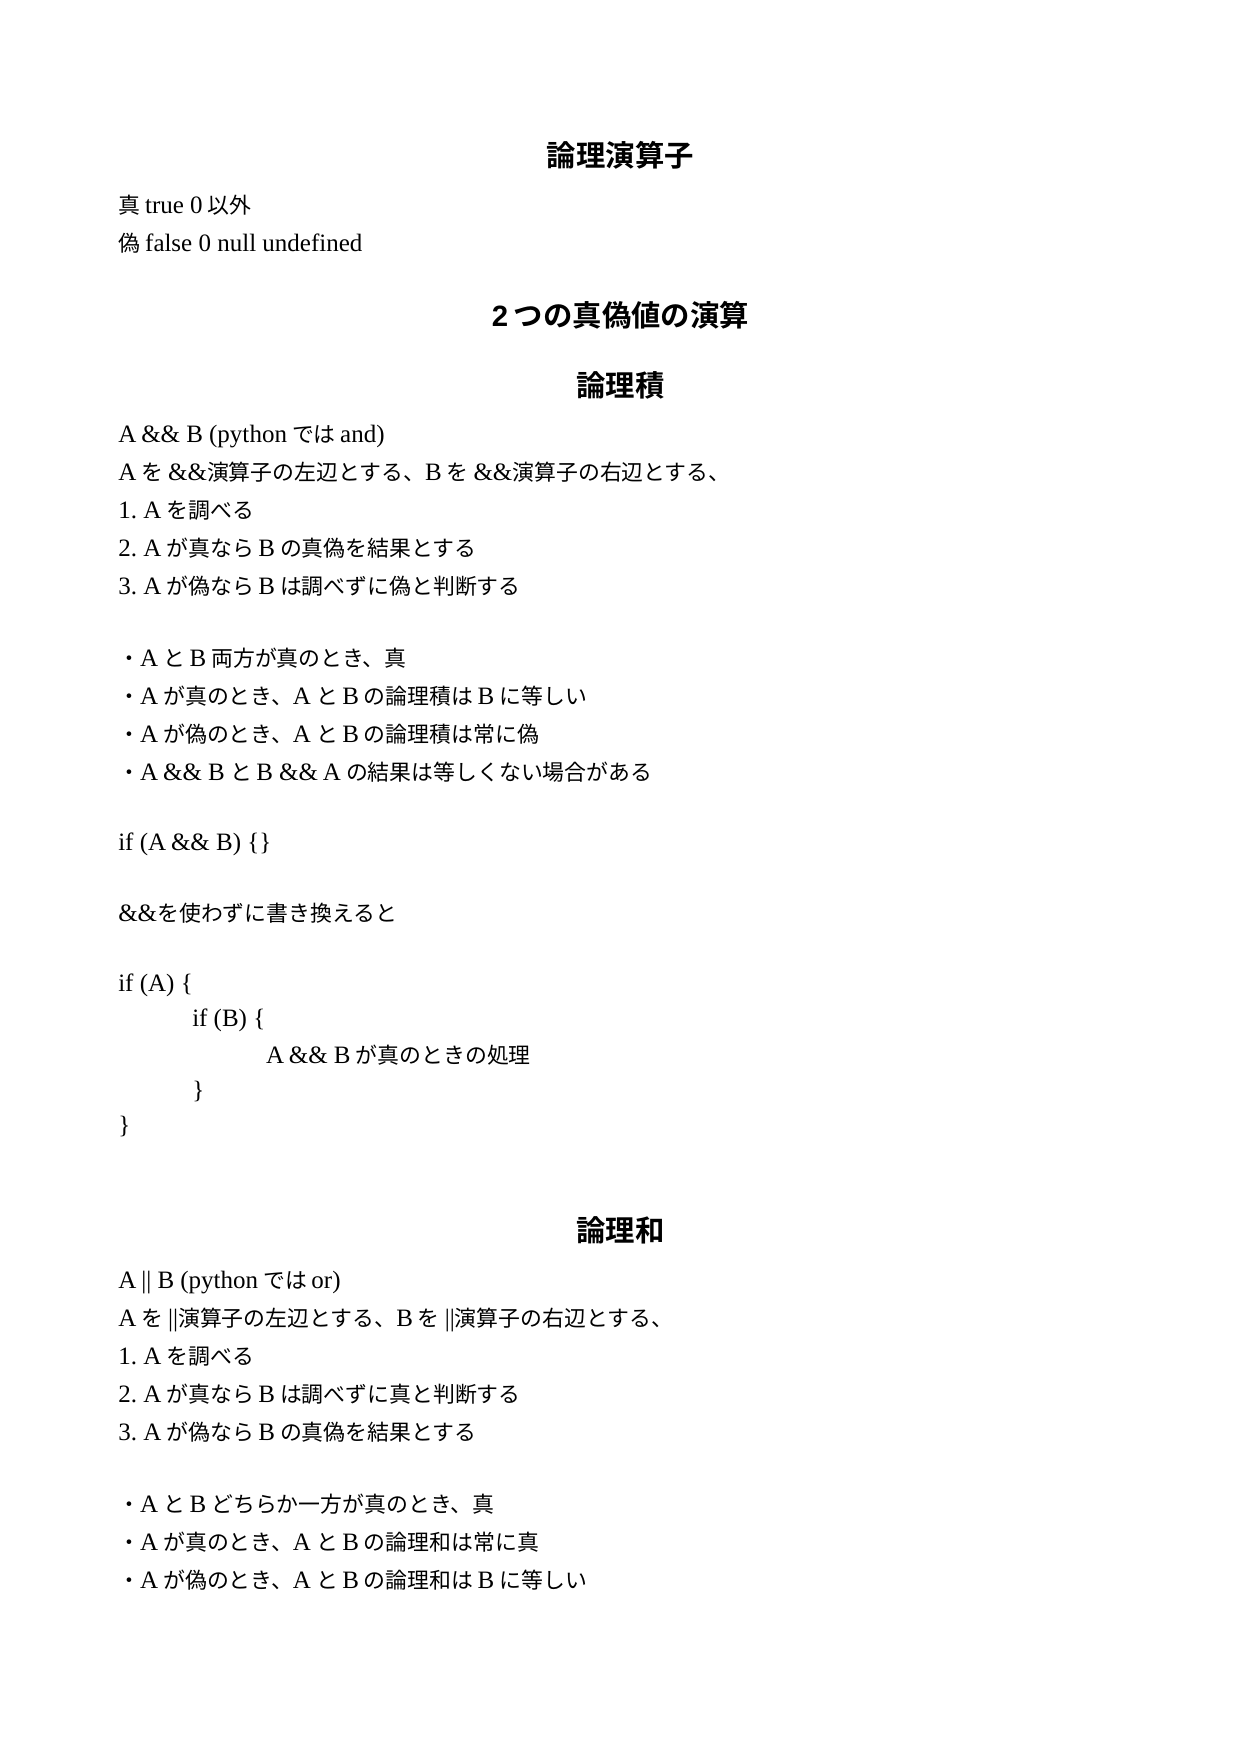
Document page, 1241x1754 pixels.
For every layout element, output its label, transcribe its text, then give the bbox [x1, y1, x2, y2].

text A || B (pythonではor) Aを ||演算子の左辺とする、Bを ||演算子の右辺とする、 1. Aを調べる 2. Aが真ならBは調べずに真と判断する 3. Aが偽ならBの真偽を結果とする ・AとBどちらか一方が真のとき、真 ・Aが真のとき、AとBの論理和は常に真 ・Aが偽のとき、AとBの論理和はBに等しい [118, 1263, 1122, 1594]
subtitle 論理和 [118, 1208, 1122, 1250]
subtitle 論理積 [118, 362, 1122, 405]
subtitle 2つの真偽値の演算 [118, 293, 1122, 335]
subtitle 論理演算子 [118, 133, 1122, 175]
text 真 true 0以外 偽 false 0 null undefined [118, 188, 1122, 257]
text A && B (pythonではand) Aを &&演算子の左辺とする、Bを &&演算子の右辺とする、 1. Aを調べる 2. Aが真ならBの真偽を結果とする 3. Aが偽ならBは調べずに偽と判断する ・AとB両方が真のとき、真 ・Aが真のとき、AとBの論理積はBに等しい ・Aが偽のとき、AとBの論理積は常に偽 ・A && BとB && Aの結果は等しくない場合がある if (A && B) {} &&を使わずに書き換えると if (A) { if (B) { A && Bが真のときの処理 } } [118, 417, 1122, 1173]
